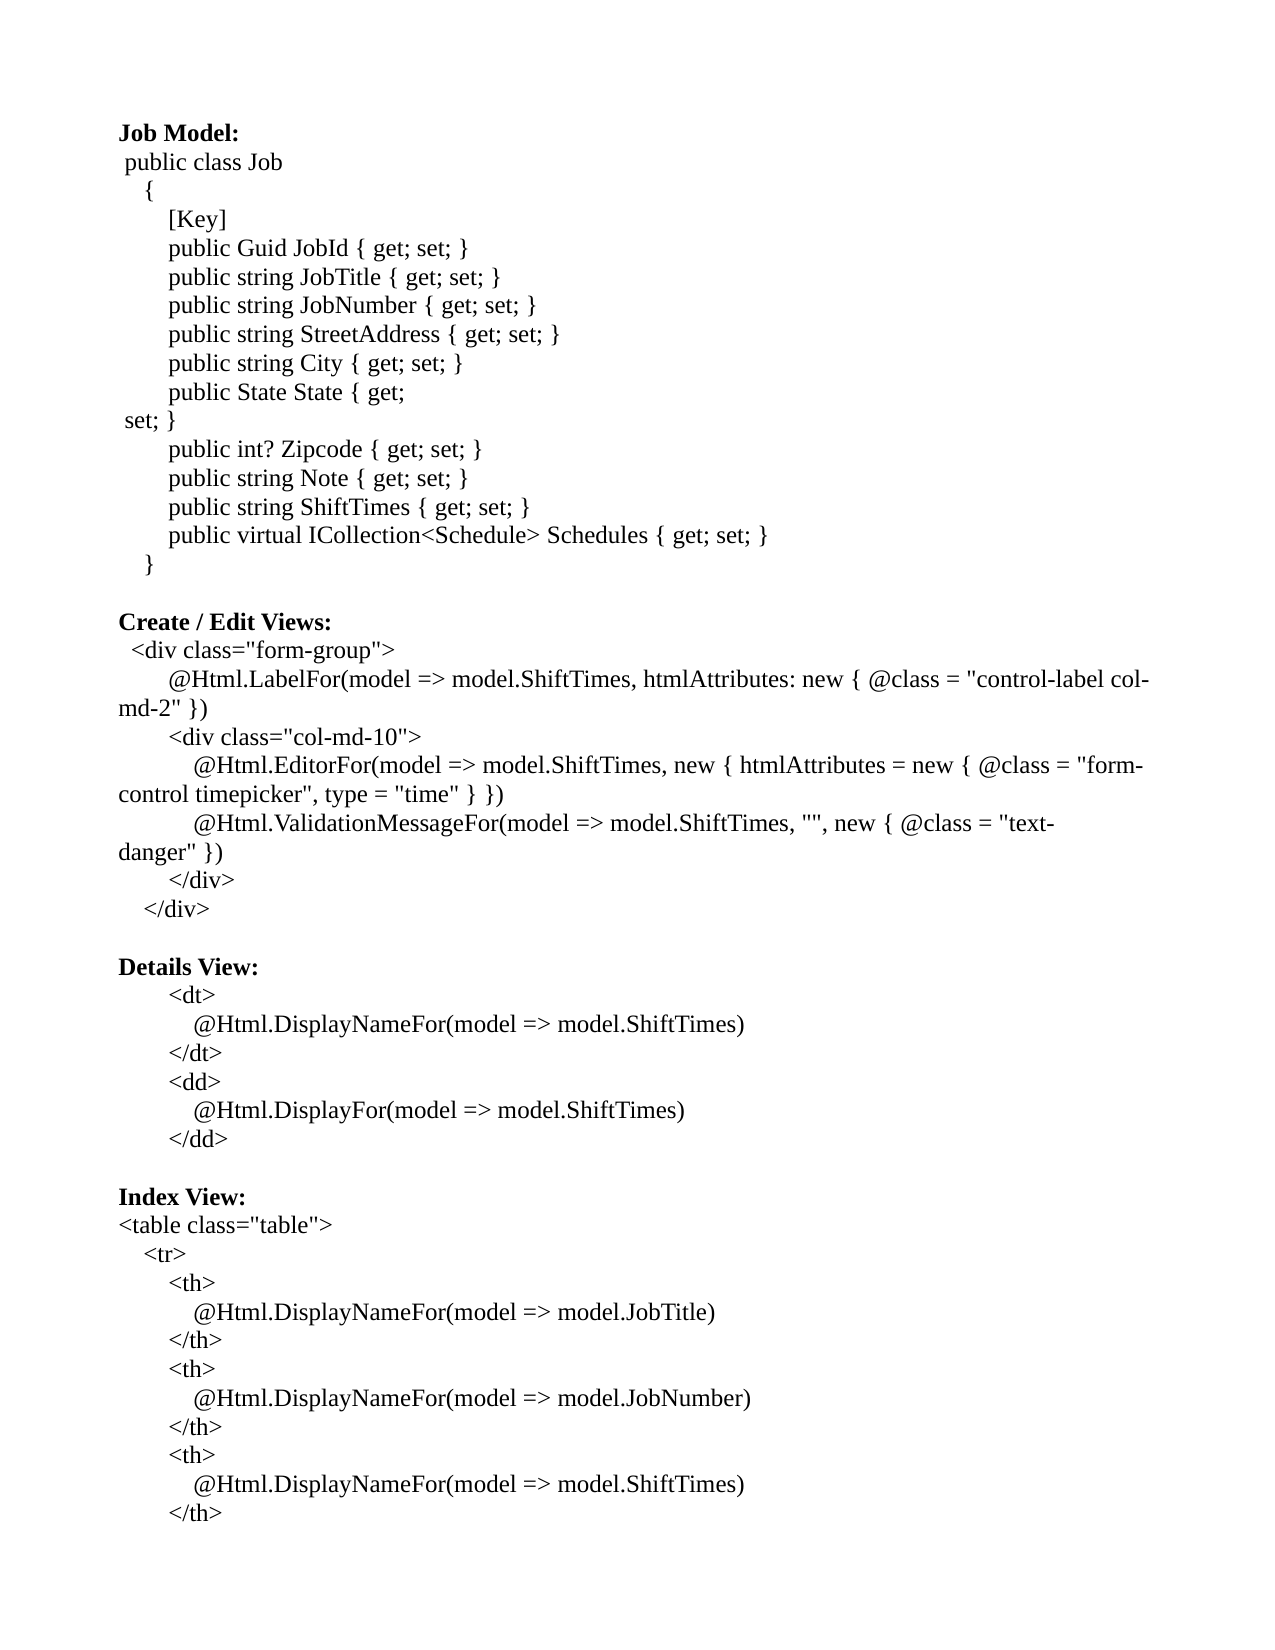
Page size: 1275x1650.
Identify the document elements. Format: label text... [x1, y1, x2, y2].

text Job Model: public class Job { [Key] public Guid JobId { get; set; } public string JobTitle { get; set; } public string JobNumber { get; set; } public string StreetAddress { get; set; } public string City { get; set; } public State State { get; [118, 118, 1157, 406]
text set; } public int? Zipcode { get; set; } public string Note { get; set; } public string ShiftTimes { get; set; } public virtual ICollection<Schedule> Schedules { get; set; } } Create / Edit Views: <div class="form-group"> @Html.LabelFor(model => model.ShiftTimes, htmlAttributes: new { @class = "control-label col-md-2" }) <div class="col-md-10"> @Html.EditorFor(model => model.ShiftTimes, new { htmlAttributes = new { @class = "form-control timepicker", type = "time" } }) @Html.ValidationMessageFor(model => model.ShiftTimes, "", new { @class = "text-danger" }) </div> </div> Details View: <dt> @Html.DisplayNameFor(model => model.ShiftTimes) </dt> <dd> @Html.DisplayFor(model => model.ShiftTimes) </dd> Index View: <table class="table"> <tr> <th> @Html.DisplayNameFor(model => model.JobTitle) </th> <th> @Html.DisplayNameFor(model => model.JobNumber) </th> <th> @Html.DisplayNameFor(model => model.ShiftTimes) </th> [118, 406, 1157, 1527]
